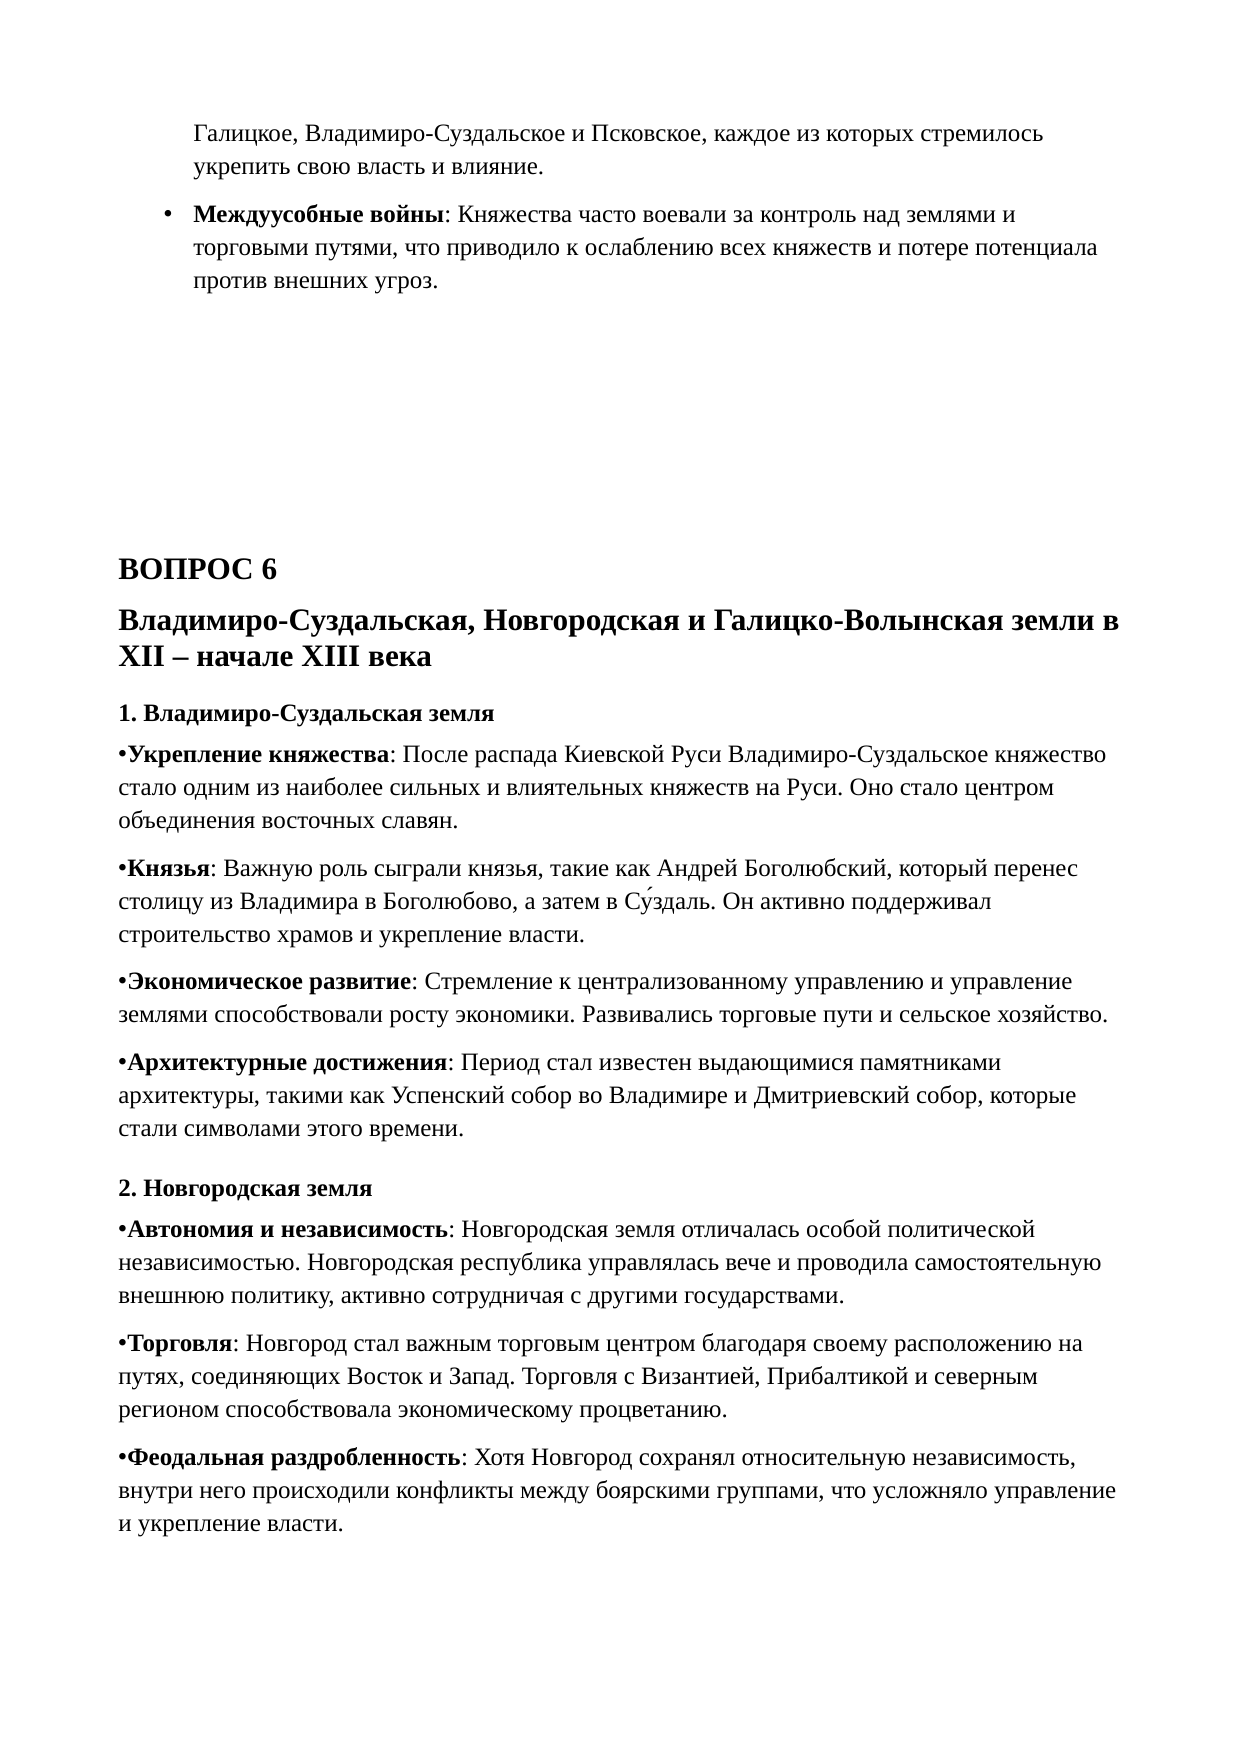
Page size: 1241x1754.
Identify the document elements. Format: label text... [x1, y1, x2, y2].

list Укрепление княжества: После распада Киевской Руси Владимиро-Суздальское княжество стало одним из наиболее сильных и влиятельных княжеств на Руси. Оно стало центром объединения восточных славян. [118, 739, 1122, 834]
list Экономическое развитие: Стремление к централизованному управлению и управление землями способствовали росту экономики. Развивались торговые пути и сельское хозяйство. [118, 966, 1122, 1028]
list Архитектурные достижения: Период стал известен выдающимися памятниками архитектуры, такими как Успенский собор во Владимире и Дмитриевский собор, которые стали символами этого времени. [118, 1047, 1122, 1142]
subtitle 2. Новгородская земля [118, 1173, 1122, 1202]
list Феодальная раздробленность: Хотя Новгород сохранял относительную независимость, внутри него происходили конфликты между боярскими группами, что усложняло управление и укрепление власти. [118, 1442, 1122, 1536]
subtitle Владимиро-Суздальская, Новгородская и Галицко-Волынская земли в XII – начале XIII века [118, 601, 1122, 673]
list Галицкое, Владимиро-Суздальское и Псковское, каждое из которых стремилось укрепить свою власть и влияние. [164, 118, 1122, 180]
list Автономия и независимость: Новгородская земля отличалась особой политической независимостью. Новгородская республика управлялась вече и проводила самостоятельную внешнюю политику, активно сотрудничая с другими государствами. [118, 1214, 1122, 1309]
text ВОПРОС 6 [118, 550, 1122, 586]
subtitle 1. Владимиро-Суздальская земля [118, 698, 1122, 727]
list Междуусобные войны: Княжества часто воевали за контроль над землями и торговыми путями, что приводило к ослаблению всех княжеств и потере потенциала против внешних угроз. [164, 199, 1122, 293]
list Торговля: Новгород стал важным торговым центром благодаря своему расположению на путях, соединяющих Восток и Запад. Торговля с Византией, Прибалтикой и северным регионом способствовала экономическому процветанию. [118, 1328, 1122, 1423]
list Князья: Важную роль сыграли князья, такие как Андрей Боголюбский, который перенес столицу из Владимира в Боголюбово, а затем в Су́здаль. Он активно поддерживал строительство храмов и укрепление власти. [118, 853, 1122, 947]
